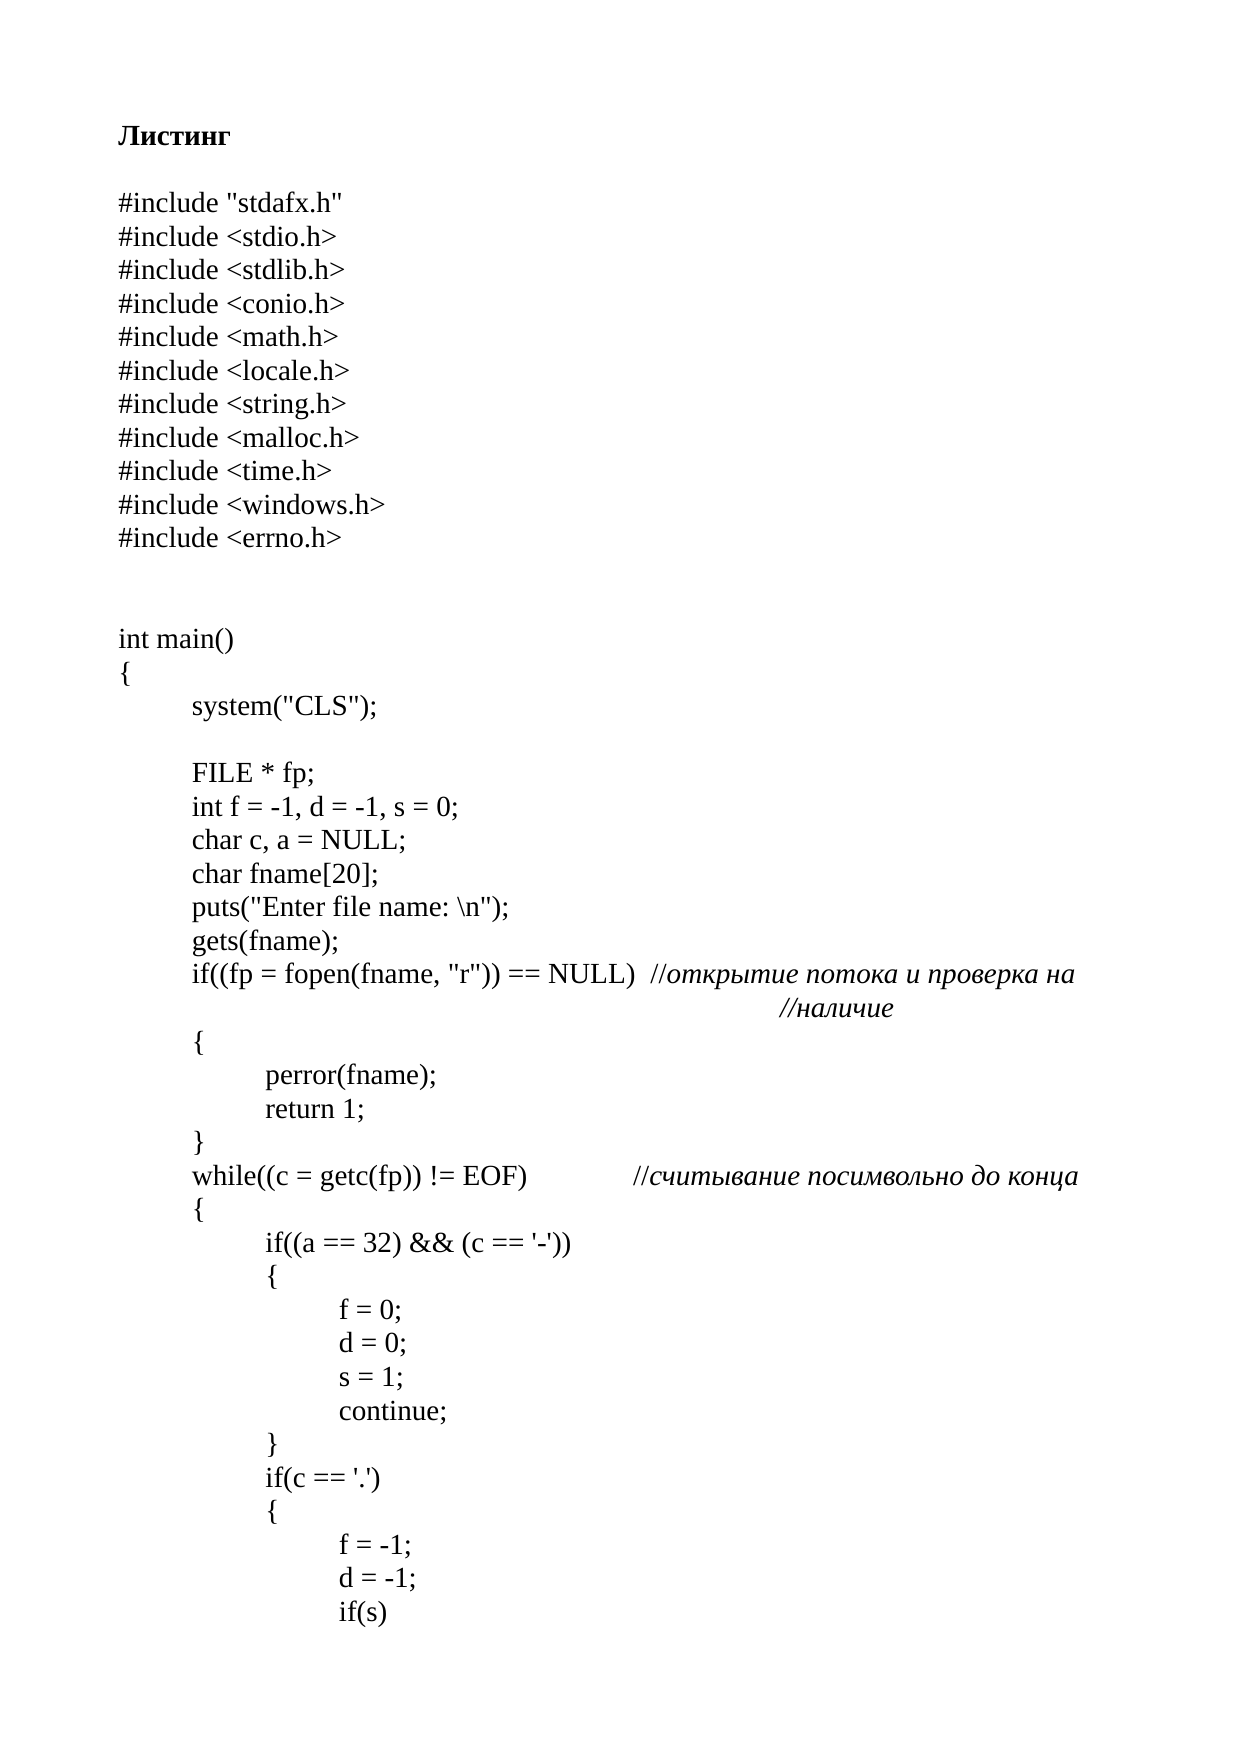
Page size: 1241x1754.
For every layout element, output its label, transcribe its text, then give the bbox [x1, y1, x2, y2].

text } [118, 1124, 1122, 1158]
text return 1; [118, 1091, 1122, 1124]
text int f = -1, d = -1, s = 0; [118, 789, 1122, 822]
text while((c = getc(fp)) != EOF) //считывание посимвольно до конца [118, 1158, 1122, 1191]
text char c, a = NULL; [118, 822, 1122, 856]
text #include <windows.h> [118, 487, 1122, 521]
text if((a == 32) && (c == '-')) [118, 1225, 1122, 1258]
text #include <math.h> [118, 319, 1122, 353]
text puts("Enter file name: \n"); [118, 889, 1122, 923]
text { [118, 655, 1122, 688]
text d = 0; [118, 1326, 1122, 1359]
text gets(fname); [118, 923, 1122, 957]
text Листинг [118, 118, 1122, 152]
text if(c == '.') [118, 1460, 1122, 1493]
text #include <malloc.h> [118, 420, 1122, 453]
text } [118, 1426, 1122, 1460]
text char fname[20]; [118, 856, 1122, 889]
text if(s) [118, 1594, 1122, 1627]
text { [118, 1024, 1122, 1057]
text s = 1; [118, 1359, 1122, 1393]
text #include <locale.h> [118, 353, 1122, 386]
text #include <stdio.h> [118, 219, 1122, 252]
text d = -1; [118, 1560, 1122, 1594]
text { [118, 1258, 1122, 1292]
text #include "stdafx.h" [118, 185, 1122, 219]
text #include <time.h> [118, 453, 1122, 487]
text if((fp = fopen(fname, "r")) == NULL) //открытие потока и проверка на //наличие [118, 957, 1122, 1024]
text perror(fname); [118, 1057, 1122, 1091]
text { [118, 1191, 1122, 1225]
text int main() [118, 621, 1122, 655]
text continue; [118, 1393, 1122, 1426]
text #include <errno.h> [118, 521, 1122, 554]
text { [118, 1493, 1122, 1527]
text f = -1; [118, 1527, 1122, 1560]
text #include <stdlib.h> [118, 252, 1122, 286]
text system("CLS"); [118, 688, 1122, 722]
text FILE * fp; [118, 755, 1122, 789]
text f = 0; [118, 1292, 1122, 1326]
text #include <string.h> [118, 386, 1122, 420]
text #include <conio.h> [118, 286, 1122, 319]
